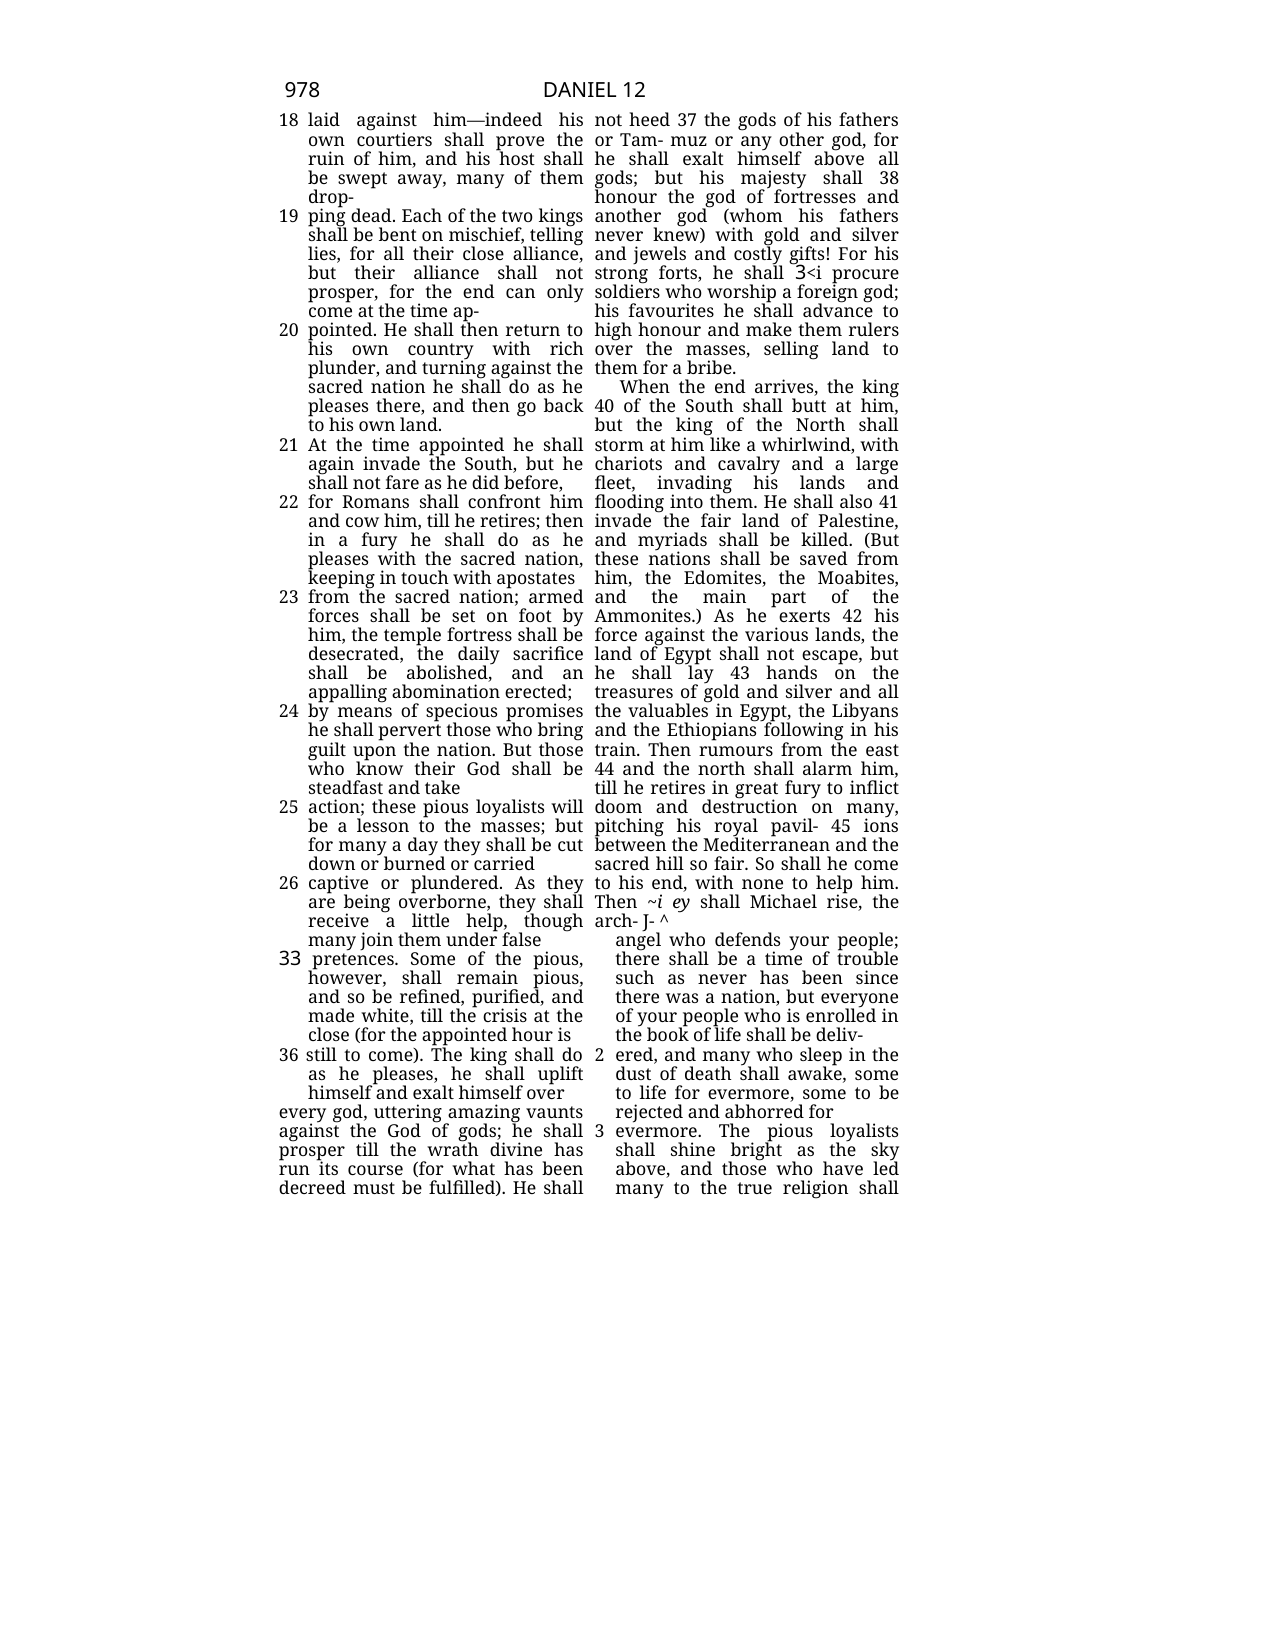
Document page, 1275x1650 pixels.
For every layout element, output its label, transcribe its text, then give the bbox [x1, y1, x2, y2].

list from the sacred nation; armed forces shall be set on foot by him, the temple fortress shall be desecrated, the daily sacri­fice shall be abolished, and an appalling abomination erected; [279, 588, 584, 703]
text When the end arrives, the king 40 of the South shall butt at him, but the king of the North shall storm at him like a whirlwind, with chariots and cavalry and a large fleet, invading his lands and flooding into them. He shall also 41 invade the fair land of Palestine, and myriads shall be killed. (But these nations shall be saved from him, the Edomites, the Moabites, and the main part of the Ammonites.) As he exerts 42 his force against the various lands, the land of Egypt shall not escape, but he shall lay 43 hands on the treasures of gold and silver and all the valuables in Egypt, the Libyans and the Ethiopians following in his train. Then rumours from the east 44 and the north shall alarm him, till he retires in great fury to inflict doom and destruction on many, pitching his royal pavil- 45 ions between the Mediterranean and the sacred hill so fair. So shall he come to his end, with none to help him. Then ~i ey shall Michael rise, the arch- J- ^ [594, 378, 899, 931]
list by means of specious promises he shall pervert those who bring guilt upon the nation. But those who know their God shall be steadfast and take [279, 703, 584, 798]
text not heed 37 the gods of his fathers or Tam- muz or any other god, for he shall exalt himself above all gods; but his majesty shall 38 honour the god of fortresses and another god (whom his fathers never knew) with gold and silver and jewels and costly gifts! For his strong forts, he shall 3<i procure soldiers who worship a foreign god; his favourites he shall advance to high honour and make them rulers over the masses, selling land to them for a bribe. [594, 112, 899, 378]
text 33 pretences. Some of the pious, however, shall remain pious, and so be refined, purified, and made white, till the crisis at the close (for the appointed hour is [279, 950, 584, 1046]
list action; these pious loyalists will be a lesson to the masses; but for many a day they shall be cut down or burned or carried [279, 798, 584, 874]
text every god, uttering amazing vaunts against the God of gods; he shall prosper till the wrath divine has run its course (for what has been decreed must be fulfilled). He shall [279, 1103, 584, 1198]
list captive or plundered. As they are being overborne, they shall receive a little help, though many join them under false [279, 874, 584, 950]
list ered, and many who sleep in the dust of death shall awake, some to life for evermore, some to be rejected and abhorred for [594, 1046, 899, 1122]
list pointed. He shall then return to his own country with rich plunder, and turning against the sacred nation he shall do as he pleases there, and then go back to his own land. [279, 321, 584, 436]
list evermore. The pious loyalists shall shine bright as the sky above, and those who have led many to the true religion shall [594, 1122, 899, 1198]
text angel who defends your people; there shall be a time of trouble such as never has been since there was a nation, but everyone of your people who is enrolled in the book of life shall be deliv- [615, 931, 899, 1046]
list ping dead. Each of the two kings shall be bent on mischief, telling lies, for all their close alliance, but their alliance shall not prosper, for the end can only come at the time ap- [279, 207, 584, 321]
list At the time appointed he shall again invade the South, but he shall not fare as he did before, [279, 436, 584, 493]
list laid against him—indeed his own courtiers shall prove the ruin of him, and his host shall be swept away, many of them drop- [279, 112, 584, 207]
list for Romans shall confront him and cow him, till he retires; then in a fury he shall do as he pleases with the sacred nation, keep­ing in touch with apostates [279, 493, 584, 588]
text 36 still to come). The king shall do as he pleases, he shall uplift himself and exalt himself over [279, 1046, 584, 1103]
